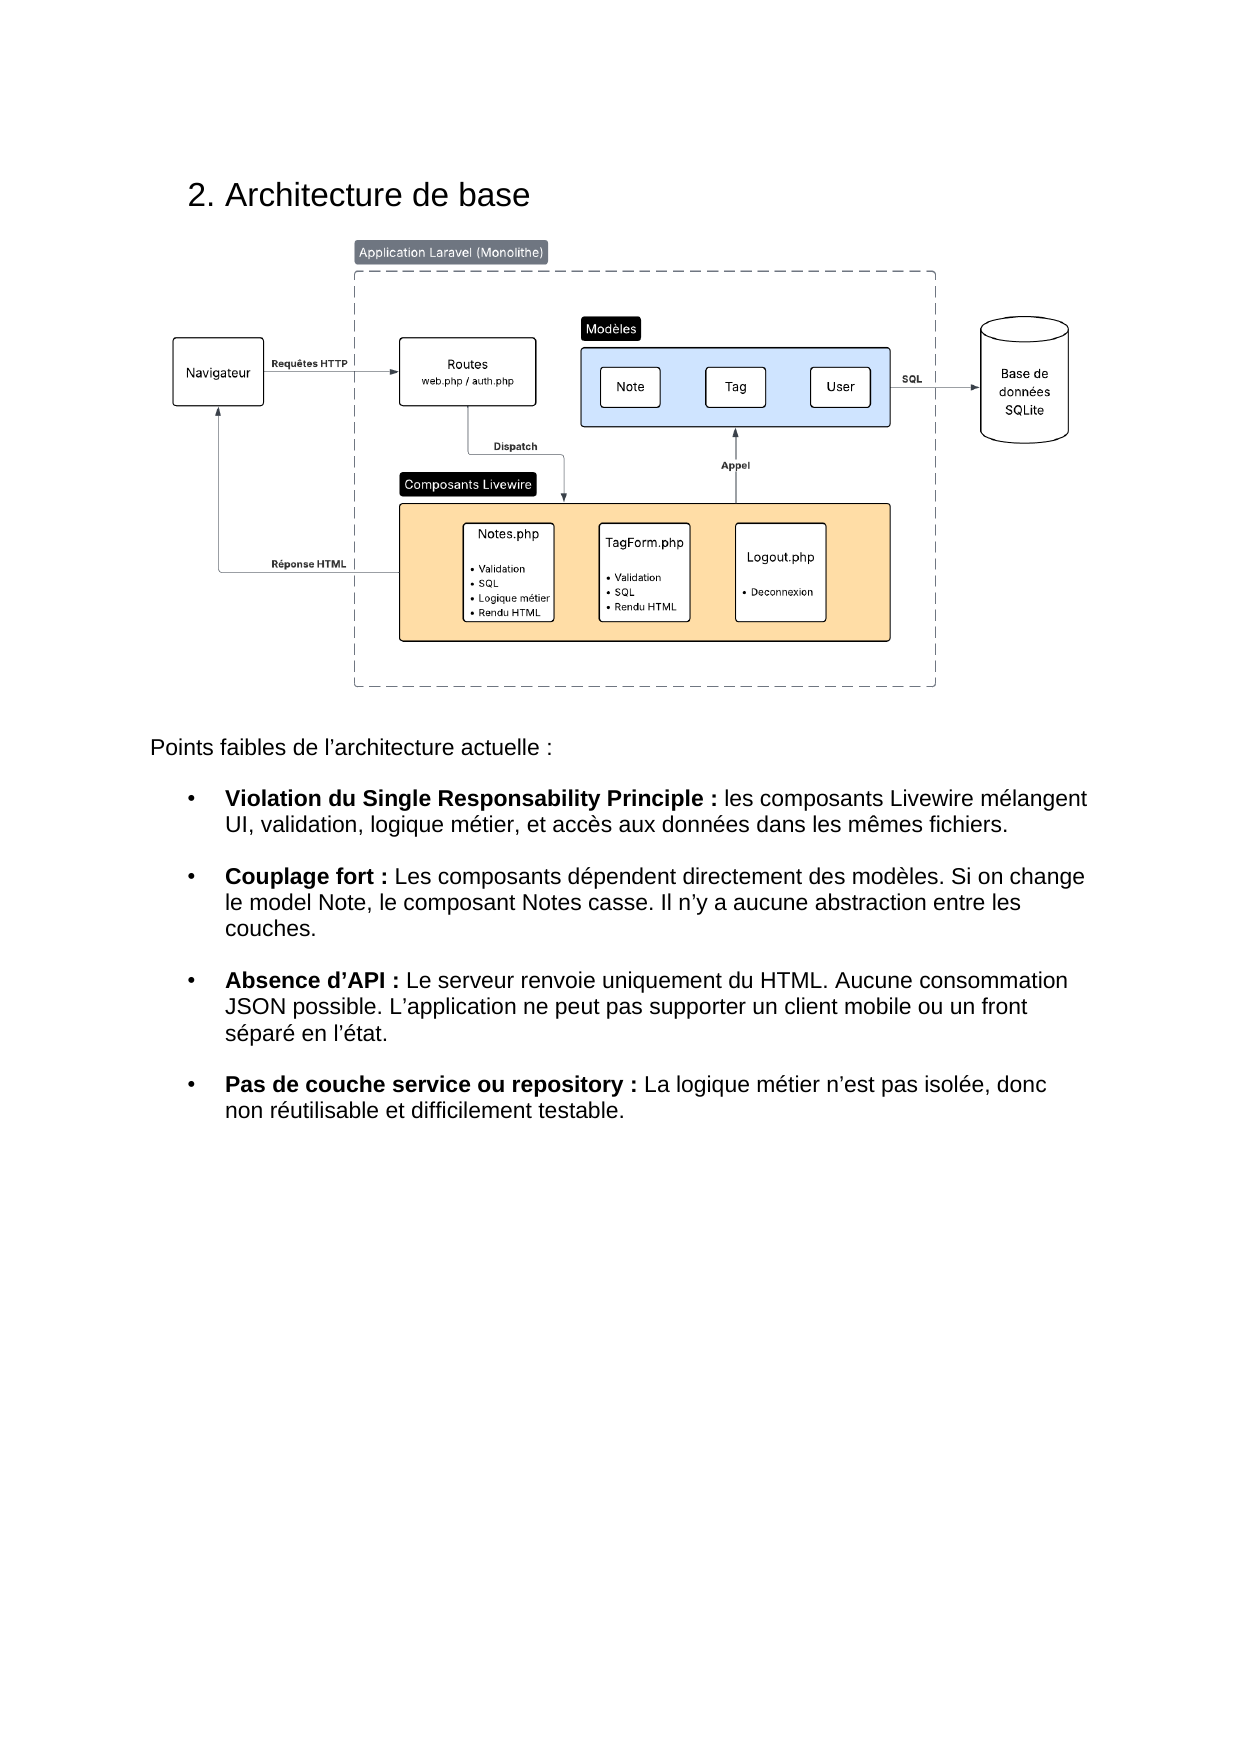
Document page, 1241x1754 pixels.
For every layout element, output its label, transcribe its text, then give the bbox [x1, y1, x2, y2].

picture [150, 217, 1091, 709]
text Points faibles de l’architecture actuelle : [150, 709, 1090, 760]
list Absence d’API : Le serveur renvoie uniquement du HTML. Aucune consommation JSON possible. L’application ne peut pas supporter un client mobile ou un front séparé en l’état. [187, 967, 1090, 1046]
list Violation du Single Responsability Principle : les composants Livewire mélangent UI, validation, logique métier, et accès aux données dans les mêmes fichiers. [187, 785, 1090, 838]
list Pas de couche service ou repository : La logique métier n’est pas isolée, donc non réutilisable et difficilement testable. [187, 1071, 1090, 1123]
list Couplage fort : Les composants dépendent directement des modèles. Si on change le model Note, le composant Notes casse. Il n’y a aucune abstraction entre les couches. [187, 863, 1090, 942]
subtitle Architecture de base [187, 175, 1090, 213]
